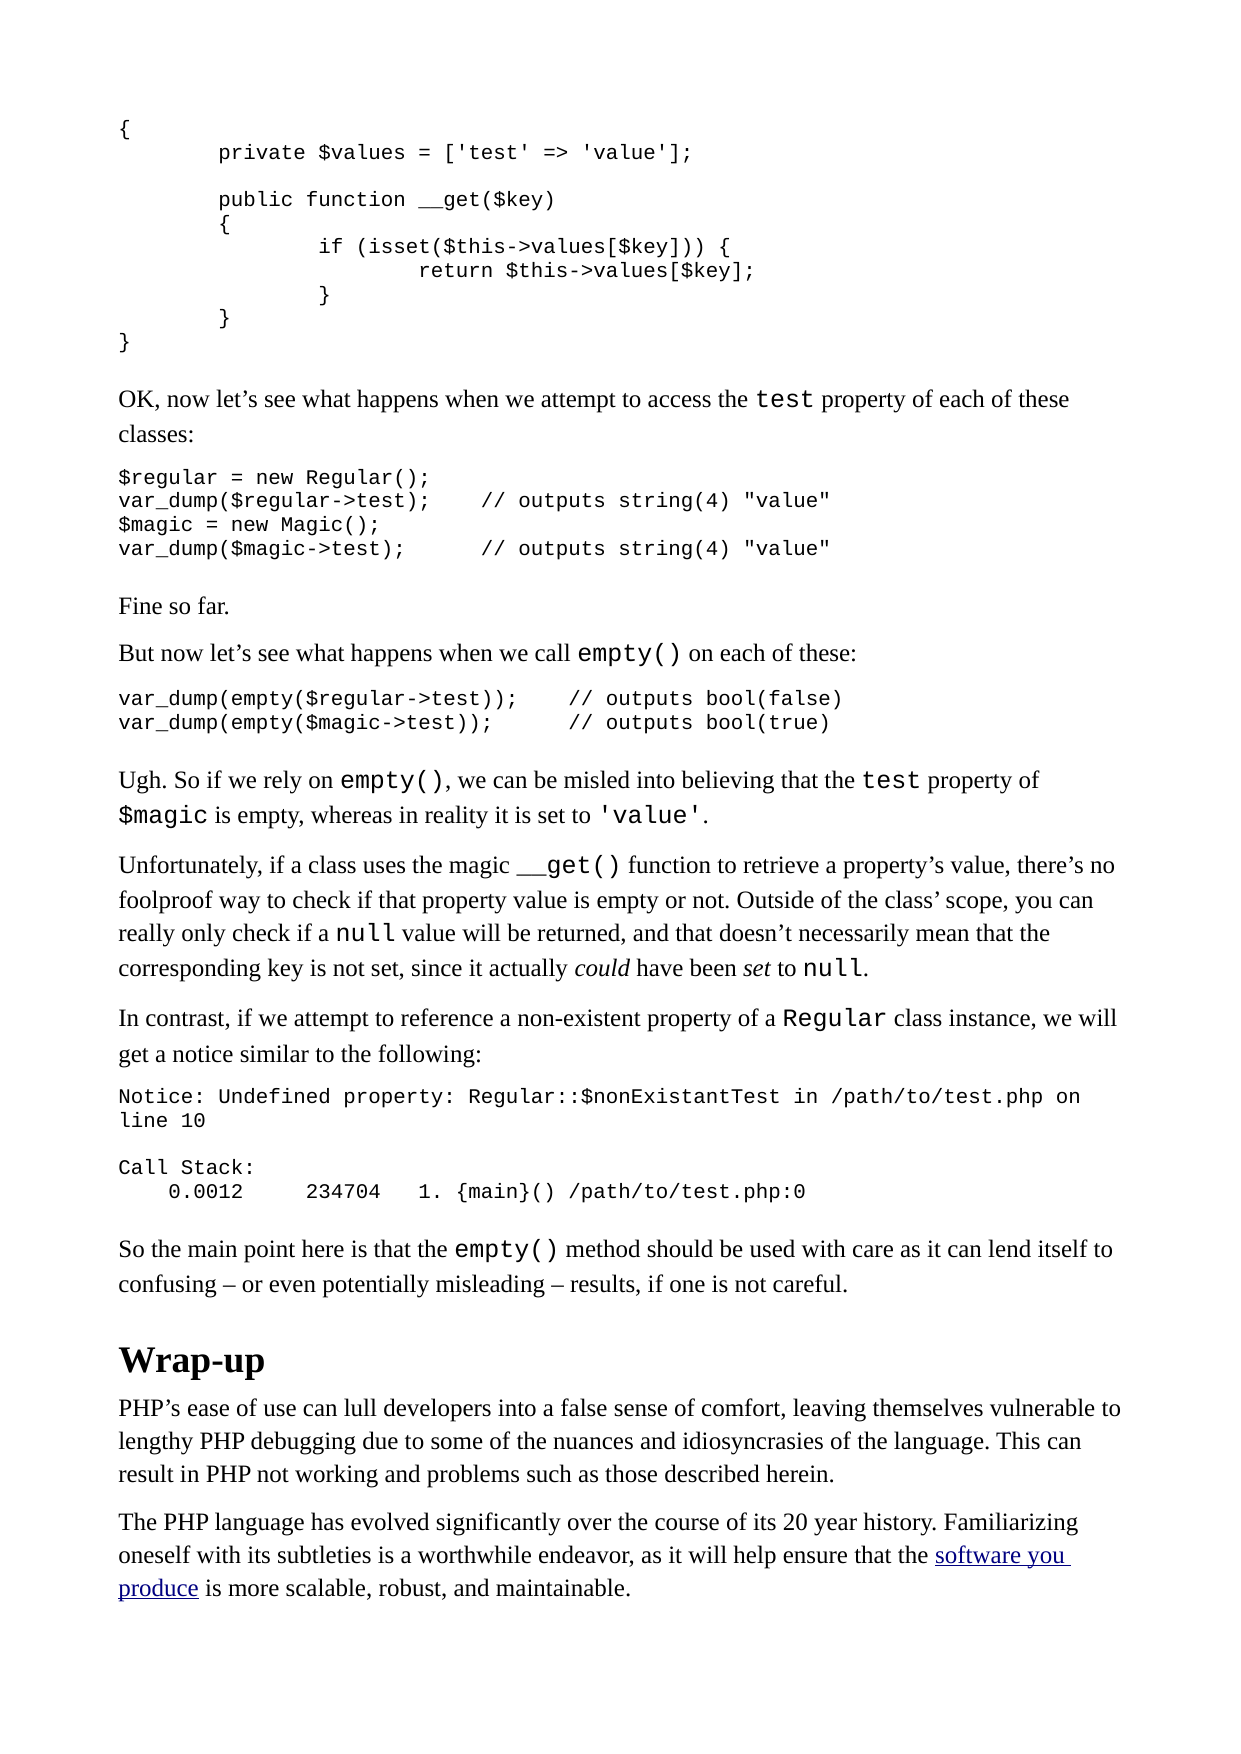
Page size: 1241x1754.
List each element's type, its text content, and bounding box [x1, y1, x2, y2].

text var_dump(empty($magic->test)); // outputs bool(true) [118, 712, 1122, 736]
text var_dump($magic->test); // outputs string(4) "value" [118, 538, 1122, 561]
subtitle Wrap-up [118, 1337, 1122, 1381]
text Fine so far. [118, 591, 1122, 619]
text var_dump(empty($regular->test)); // outputs bool(false) [118, 688, 1122, 712]
text Ugh. So if we rely on empty(), we can be misled into believing that the test property of $magic is empty, whereas in reality it is set to 'value'. [118, 765, 1122, 831]
text The PHP language has evolved significantly over the course of its 20 year history. Familiarizing oneself with its subtleties is a worthwhile endeavor, as it will help ensure that the software you produce is more scalable, robust, and maintainable. [118, 1507, 1122, 1602]
text So the main point here is that the empty() method should be used with care as it can lend itself to confusing – or even potentially misleading – results, if one is not careful. [118, 1234, 1122, 1298]
text private $values = ['test' => 'value']; [118, 142, 1122, 165]
text Call Stack: [118, 1157, 1122, 1181]
text Unfortunately, if a class uses the magic __get() function to retrieve a property’s value, there’s no foolproof way to check if that property value is empty or not. Outside of the class’ scope, you can really only check if a null value will be returned, and that doesn’t necessarily mean that the corresponding key is not set, since it actually could have been set to null. [118, 850, 1122, 984]
text { [118, 118, 1122, 142]
text In contrast, if we attempt to reference a non-existent property of a Regular class instance, we will get a notice similar to the following: [118, 1003, 1122, 1067]
text 0.0012 234704 1. {main}() /path/to/test.php:0 [118, 1181, 1122, 1204]
text $magic = new Magic(); [118, 514, 1122, 538]
text Notice: Undefined property: Regular::$nonExistantTest in /path/to/test.php on line 10 [118, 1086, 1122, 1133]
text var_dump($regular->test); // outputs string(4) "value" [118, 490, 1122, 514]
text $regular = new Regular(); [118, 467, 1122, 490]
text public function __get($key) [118, 189, 1122, 213]
text } [118, 307, 1122, 331]
text OK, now let’s see what happens when we attempt to access the test property of each of these classes: [118, 384, 1122, 448]
text } [118, 284, 1122, 307]
text { [118, 213, 1122, 236]
text return $this->values[$key]; [118, 260, 1122, 284]
text } [118, 331, 1122, 354]
text PHP’s ease of use can lull developers into a false sense of comfort, leaving themselves vulnerable to lengthy PHP debugging due to some of the nuances and idiosyncrasies of the language. This can result in PHP not working and problems such as those described herein. [118, 1393, 1122, 1488]
text But now let’s see what happens when we call empty() on each of these: [118, 638, 1122, 669]
text if (isset($this->values[$key])) { [118, 236, 1122, 260]
